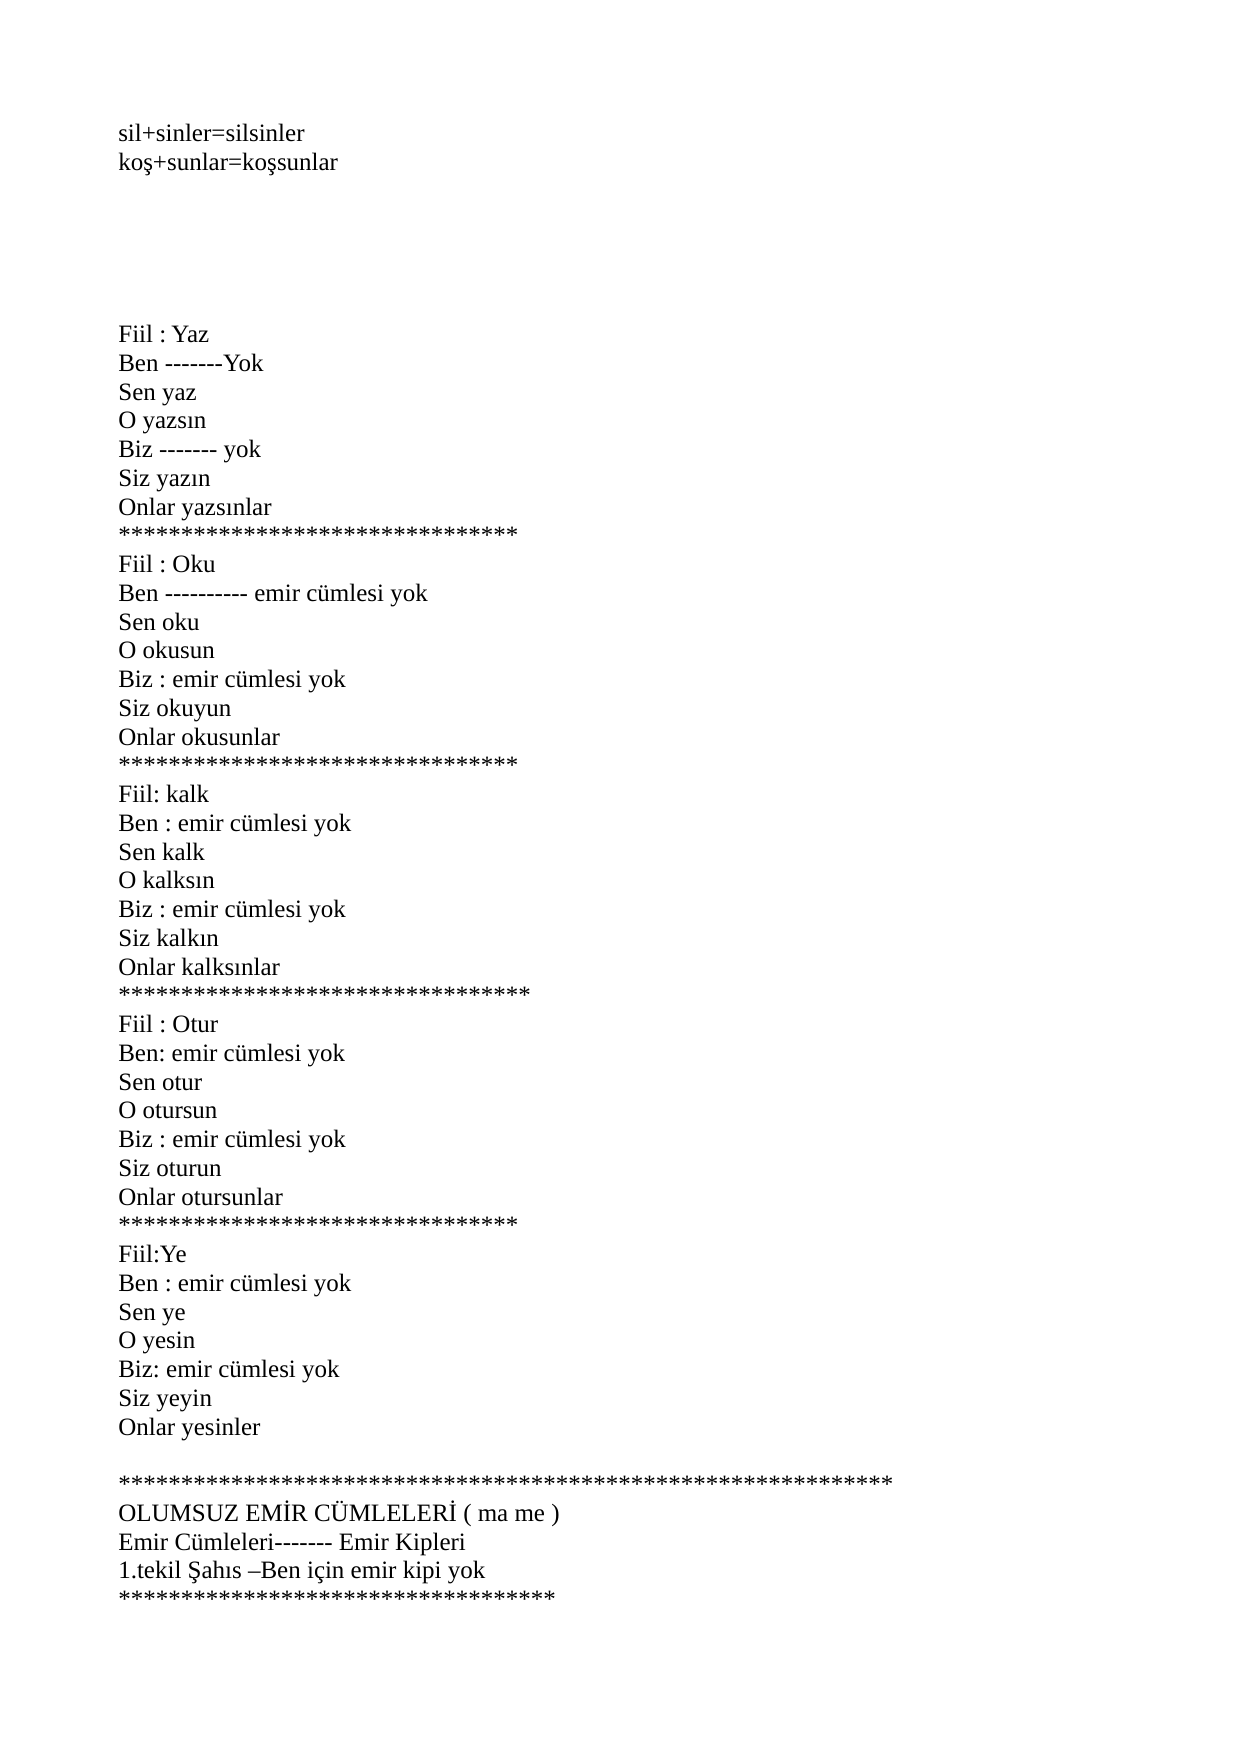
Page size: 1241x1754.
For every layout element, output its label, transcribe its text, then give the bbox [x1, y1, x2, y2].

text Biz: emir cümlesi yok Siz yeyin [118, 1354, 1122, 1412]
text sil+sinler=silsinler [118, 118, 1122, 147]
text Sen yaz [118, 377, 1122, 406]
text O otursun [118, 1096, 1122, 1124]
text Sen oku [118, 607, 1122, 636]
text O yesin [118, 1326, 1122, 1354]
text Fiil:Ye [118, 1239, 1122, 1268]
text koş+sunlar=koşsunlar [118, 147, 1122, 176]
text *********************************** [118, 1584, 1122, 1613]
text Biz : emir cümlesi yok [118, 664, 1122, 693]
text O kalksın [118, 866, 1122, 894]
text Sen otur [118, 1067, 1122, 1096]
text Fiil: kalk [118, 779, 1122, 808]
text Onlar yazsınlar [118, 492, 1122, 521]
text Biz ------- yok [118, 434, 1122, 463]
text Ben: emir cümlesi yok [118, 1038, 1122, 1067]
text Onlar okusunlar [118, 722, 1122, 751]
text Ben ---------- emir cümlesi yok [118, 578, 1122, 607]
text Onlar yesinler [118, 1412, 1122, 1441]
text Fiil : Otur [118, 1009, 1122, 1038]
text Ben : emir cümlesi yok [118, 1268, 1122, 1297]
text ************************************************************** [118, 1469, 1122, 1498]
text Ben -------Yok [118, 348, 1122, 377]
text OLUMSUZ EMİR CÜMLELERİ ( ma me ) [118, 1498, 1122, 1527]
text Fiil : Yaz [118, 319, 1122, 348]
text ******************************** Fiil : Oku [118, 521, 1122, 578]
text Emir Cümleleri------- Emir Kipleri [118, 1527, 1122, 1556]
text O yazsın [118, 406, 1122, 434]
text ********************************* [118, 981, 1122, 1009]
text Sen kalk [118, 837, 1122, 866]
text Onlar kalksınlar [118, 952, 1122, 981]
text Biz : emir cümlesi yok [118, 1124, 1122, 1153]
text Biz : emir cümlesi yok [118, 894, 1122, 923]
text 1.tekil Şahıs –Ben için emir kipi yok [118, 1556, 1122, 1584]
text Onlar otursunlar [118, 1182, 1122, 1211]
text Siz okuyun [118, 693, 1122, 722]
text ******************************** [118, 1211, 1122, 1239]
text Sen ye [118, 1297, 1122, 1326]
text O okusun [118, 636, 1122, 664]
text Siz yazın [118, 463, 1122, 492]
text Ben : emir cümlesi yok [118, 808, 1122, 837]
text ******************************** [118, 751, 1122, 779]
text Siz kalkın [118, 923, 1122, 952]
text Siz oturun [118, 1153, 1122, 1182]
